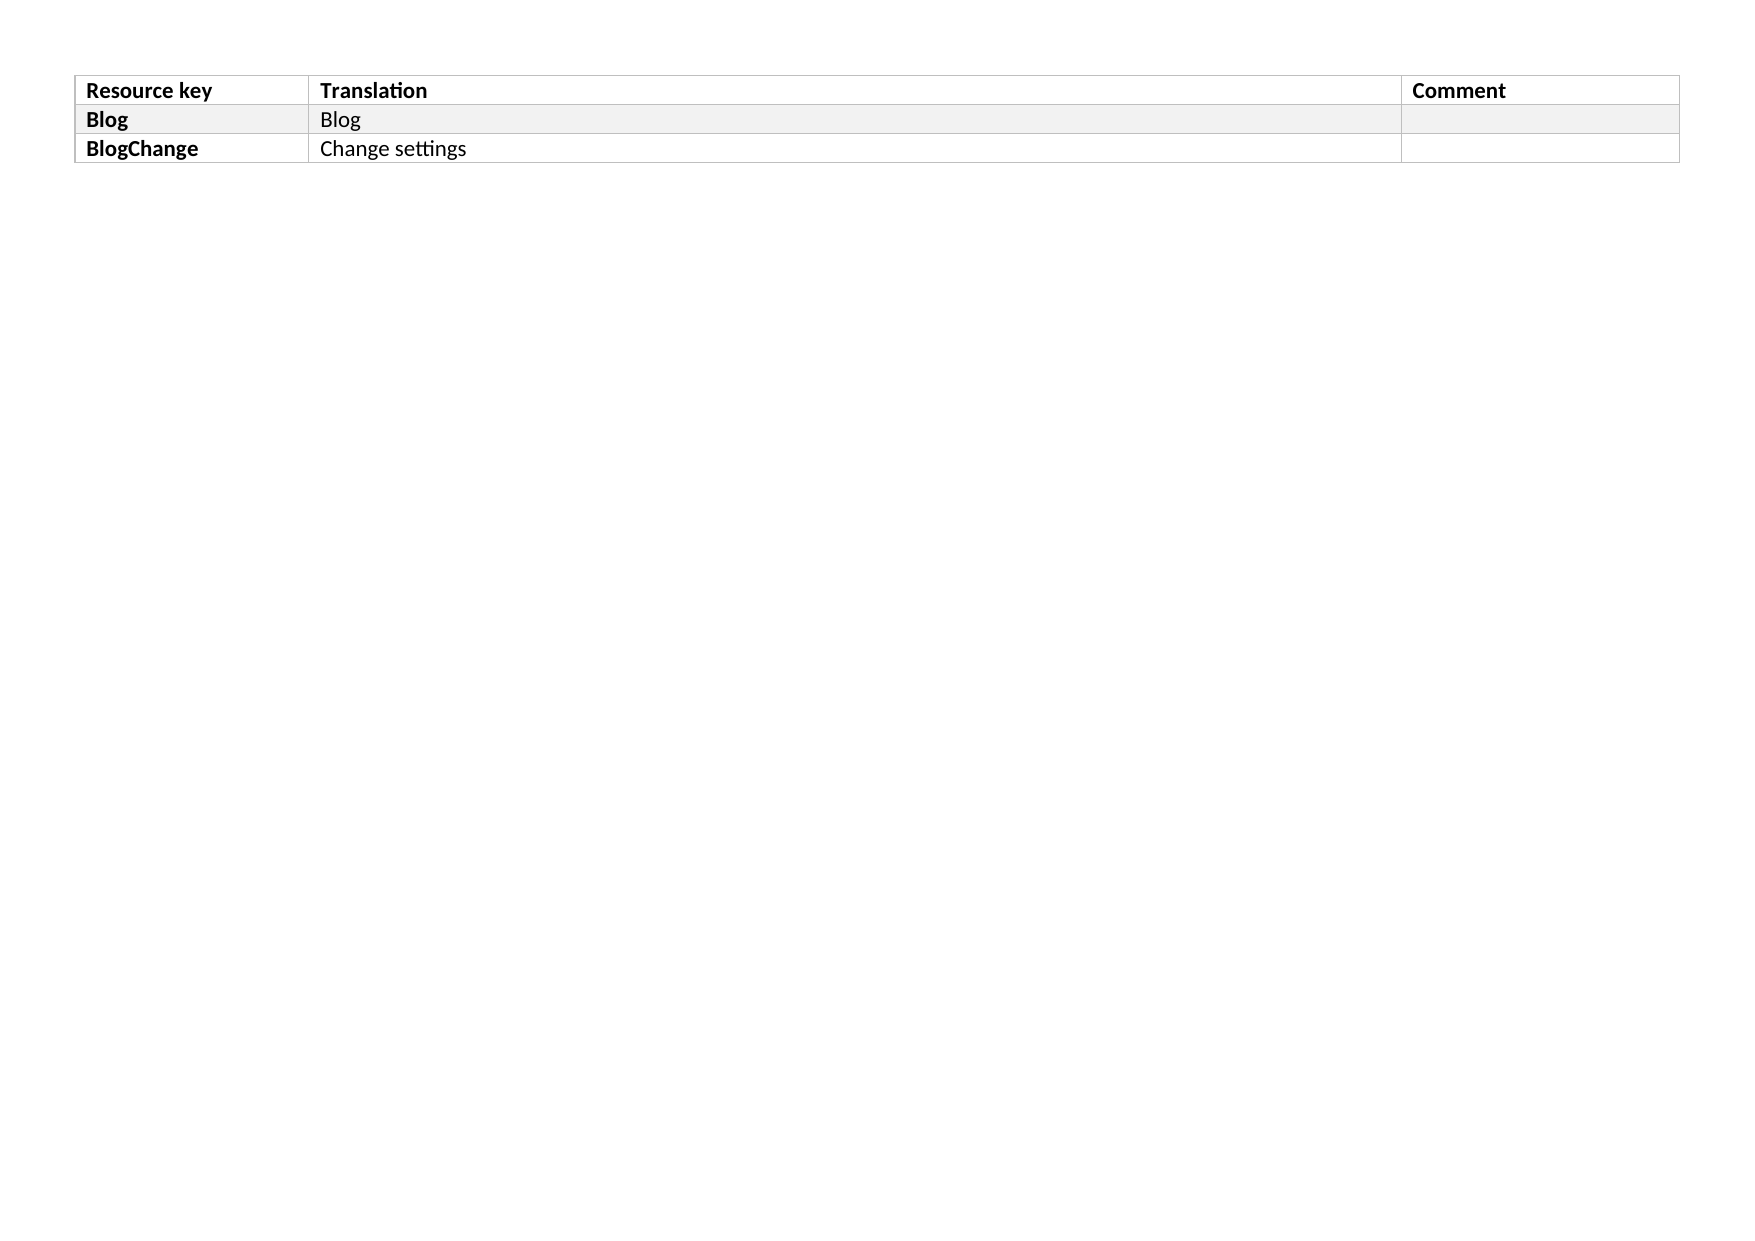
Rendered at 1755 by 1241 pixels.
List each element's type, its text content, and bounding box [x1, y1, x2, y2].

table_header Resource key [76, 76, 308, 104]
table_cell [1402, 134, 1679, 162]
table_cell BlogChange [76, 134, 308, 162]
table_cell Blog [309, 105, 1401, 133]
table_header Comment [1402, 76, 1679, 104]
table_cell Blog [76, 105, 308, 133]
table_header Translation [309, 76, 1401, 104]
table_cell Change settings [309, 134, 1401, 162]
table_cell [1402, 105, 1679, 133]
